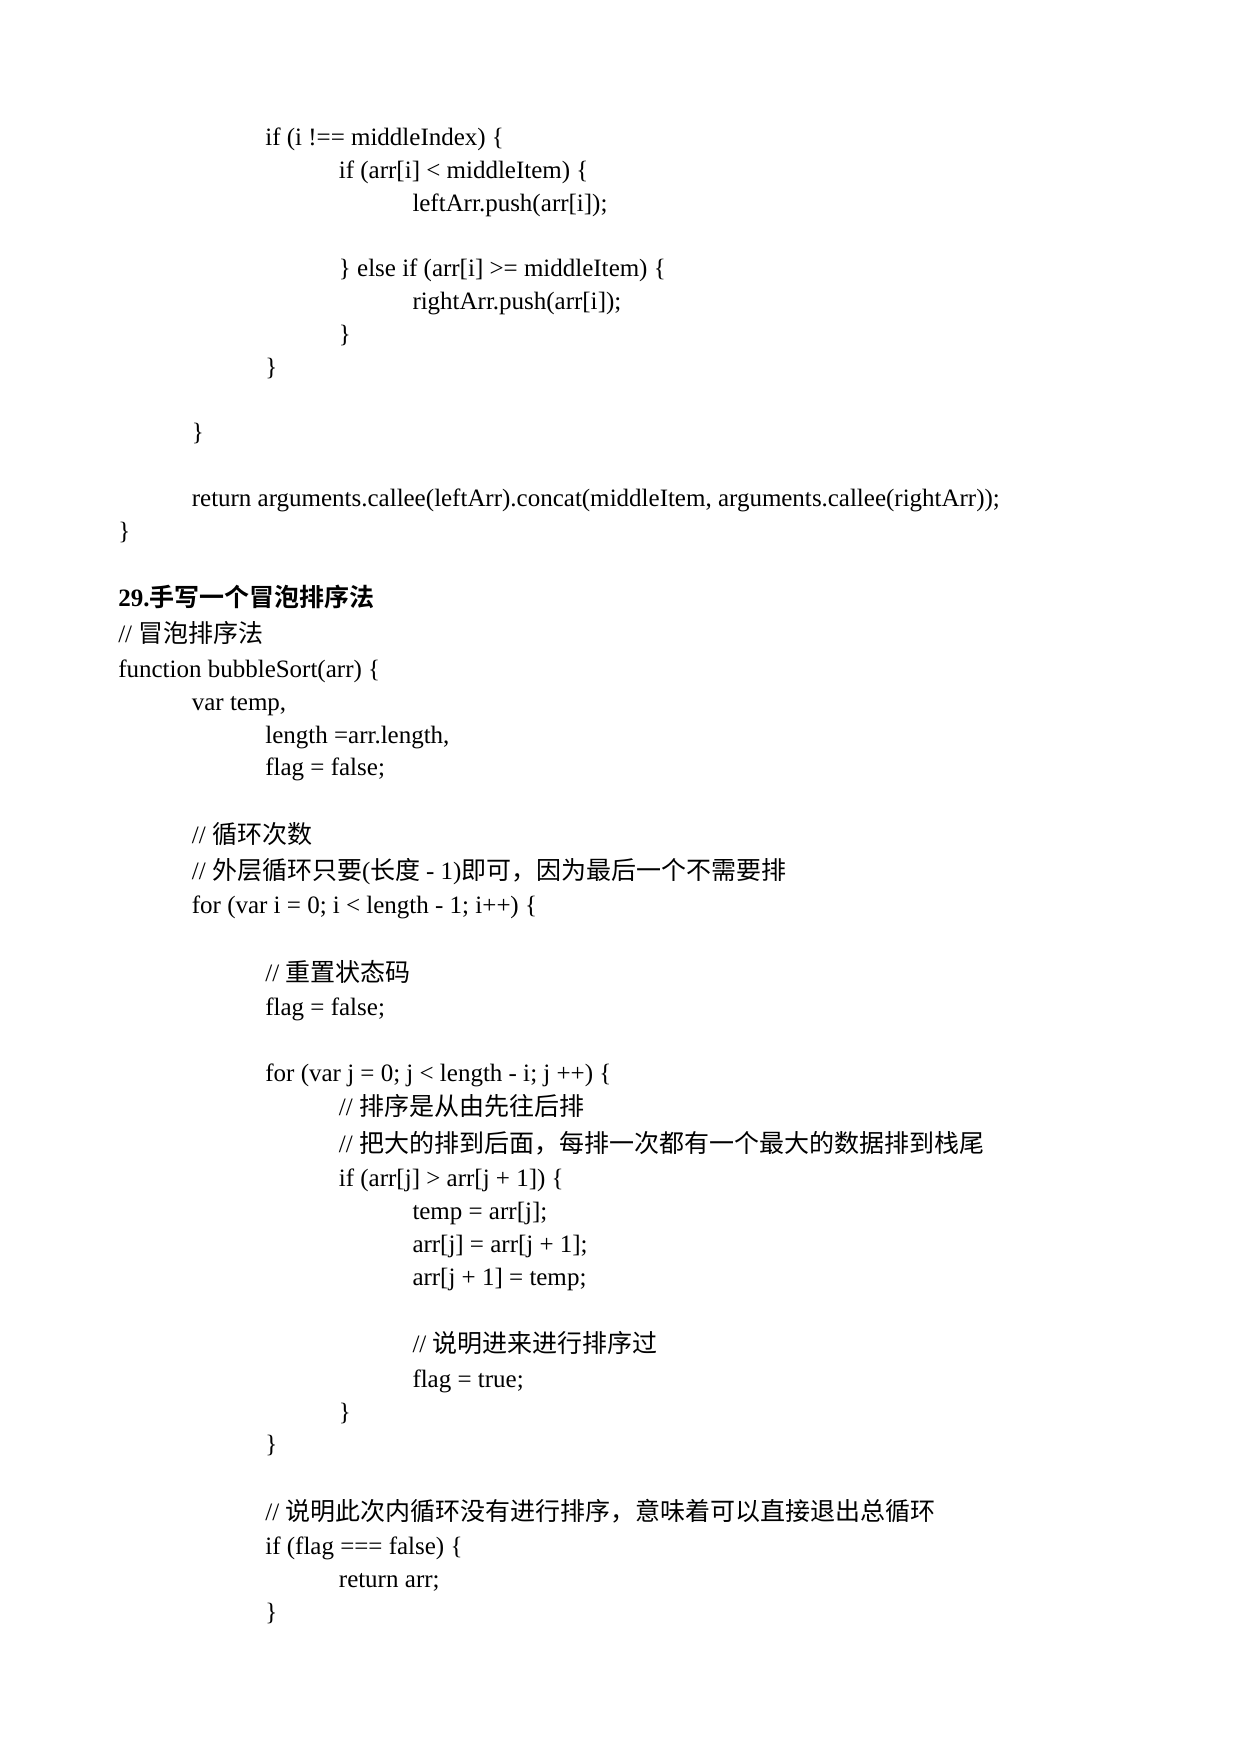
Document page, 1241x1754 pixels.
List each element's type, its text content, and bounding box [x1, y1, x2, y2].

text return arr; [118, 1560, 1122, 1593]
text } [118, 1425, 1122, 1458]
text temp = arr[j]; [118, 1192, 1122, 1225]
text // 说明进来进行排序过 [118, 1323, 1122, 1360]
text // 把大的排到后面，每排一次都有一个最大的数据排到栈尾 [118, 1123, 1122, 1159]
text for (var j = 0; j < length - i; j ++) { [118, 1054, 1122, 1087]
text function bubbleSort(arr) { [118, 650, 1122, 683]
text arr[j + 1] = temp; [118, 1258, 1122, 1291]
text } [118, 1392, 1122, 1425]
text if (i !== middleIndex) { [118, 118, 1122, 151]
text } [118, 348, 1122, 381]
text // 排序是从由先往后排 [118, 1087, 1122, 1123]
text if (flag === false) { [118, 1527, 1122, 1560]
text if (arr[j] > arr[j + 1]) { [118, 1159, 1122, 1192]
text // 循环次数 [118, 814, 1122, 850]
text var temp, [118, 683, 1122, 716]
text } [118, 1593, 1122, 1626]
text // 说明此次内循环没有进行排序，意味着可以直接退出总循环 [118, 1491, 1122, 1527]
text 29.手写一个冒泡排序法 [118, 577, 1122, 614]
text } [118, 413, 1122, 446]
text } else if (arr[i] >= middleItem) { [118, 249, 1122, 282]
text length =arr.length, [118, 716, 1122, 748]
text flag = true; [118, 1360, 1122, 1392]
text arr[j] = arr[j + 1]; [118, 1225, 1122, 1258]
text for (var i = 0; i < length - 1; i++) { [118, 887, 1122, 919]
text leftArr.push(arr[i]); [118, 184, 1122, 217]
text flag = false; [118, 988, 1122, 1021]
text // 重置状态码 [118, 952, 1122, 988]
text flag = false; [118, 748, 1122, 781]
text return arguments.callee(leftArr).concat(middleItem, arguments.callee(rightArr)); [118, 479, 1122, 512]
text rightArr.push(arr[i]); [118, 282, 1122, 315]
text } [118, 315, 1122, 348]
text } [118, 512, 1122, 545]
text if (arr[i] < middleItem) { [118, 151, 1122, 184]
text // 外层循环只要(长度 - 1)即可，因为最后一个不需要排 [118, 850, 1122, 887]
text // 冒泡排序法 [118, 614, 1122, 650]
